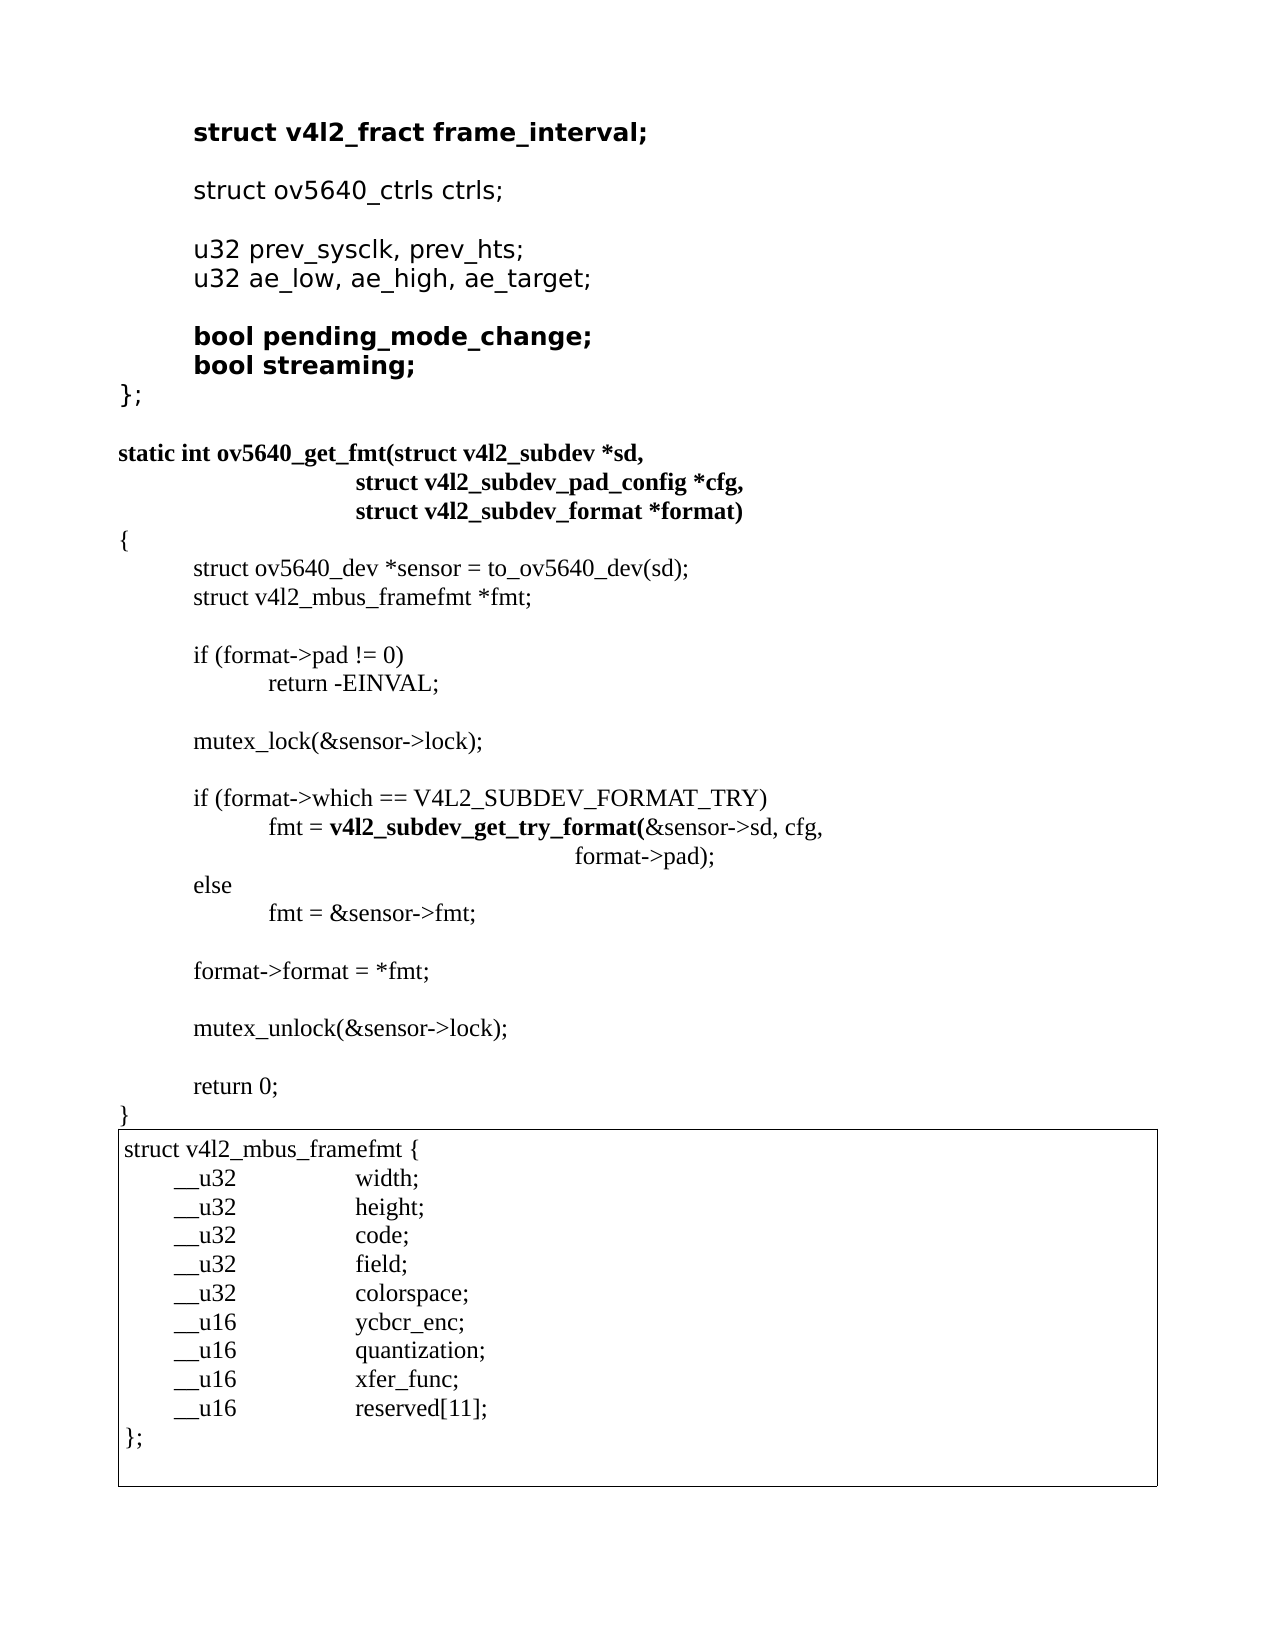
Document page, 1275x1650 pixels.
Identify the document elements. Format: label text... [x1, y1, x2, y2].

table_header struct v4l2_mbus_framefmt { __u32 width; __u32 height; __u32 code; __u32 field; __u32 colorspace; __u16 ycbcr_enc; __u16 quantization; __u16 xfer_func; __u16 reserved[11]; }; [119, 1130, 1157, 1486]
text if (format->pad != 0) [118, 640, 1157, 668]
text struct ov5640_dev *sensor = to_ov5640_dev(sd); [118, 553, 1157, 582]
text struct v4l2_subdev_format *format) [118, 496, 1157, 525]
text struct v4l2_mbus_framefmt *fmt; [118, 582, 1157, 611]
text format->format = *fmt; [118, 956, 1157, 985]
text else [118, 870, 1157, 898]
text mutex_unlock(&sensor->lock); [118, 1013, 1157, 1042]
text struct v4l2_fract frame_interval; [118, 118, 1157, 147]
text format->pad); [118, 841, 1157, 870]
text fmt = v4l2_subdev_get_try_format(&sensor->sd, cfg, [118, 812, 1157, 841]
text bool streaming; [118, 351, 1157, 381]
text struct ov5640_ctrls ctrls; [118, 176, 1157, 206]
text }; [118, 381, 1157, 410]
text if (format->which == V4L2_SUBDEV_FORMAT_TRY) [118, 783, 1157, 812]
text u32 ae_low, ae_high, ae_target; [118, 264, 1157, 293]
text } [118, 1100, 1157, 1128]
text struct v4l2_subdev_pad_config *cfg, [118, 467, 1157, 496]
text { [118, 525, 1157, 553]
text mutex_lock(&sensor->lock); [118, 726, 1157, 755]
text bool pending_mode_change; [118, 322, 1157, 351]
text fmt = &sensor->fmt; [118, 898, 1157, 927]
text static int ov5640_get_fmt(struct v4l2_subdev *sd, [118, 438, 1157, 467]
text return -EINVAL; [118, 668, 1157, 697]
text u32 prev_sysclk, prev_hts; [118, 235, 1157, 264]
text return 0; [118, 1071, 1157, 1100]
